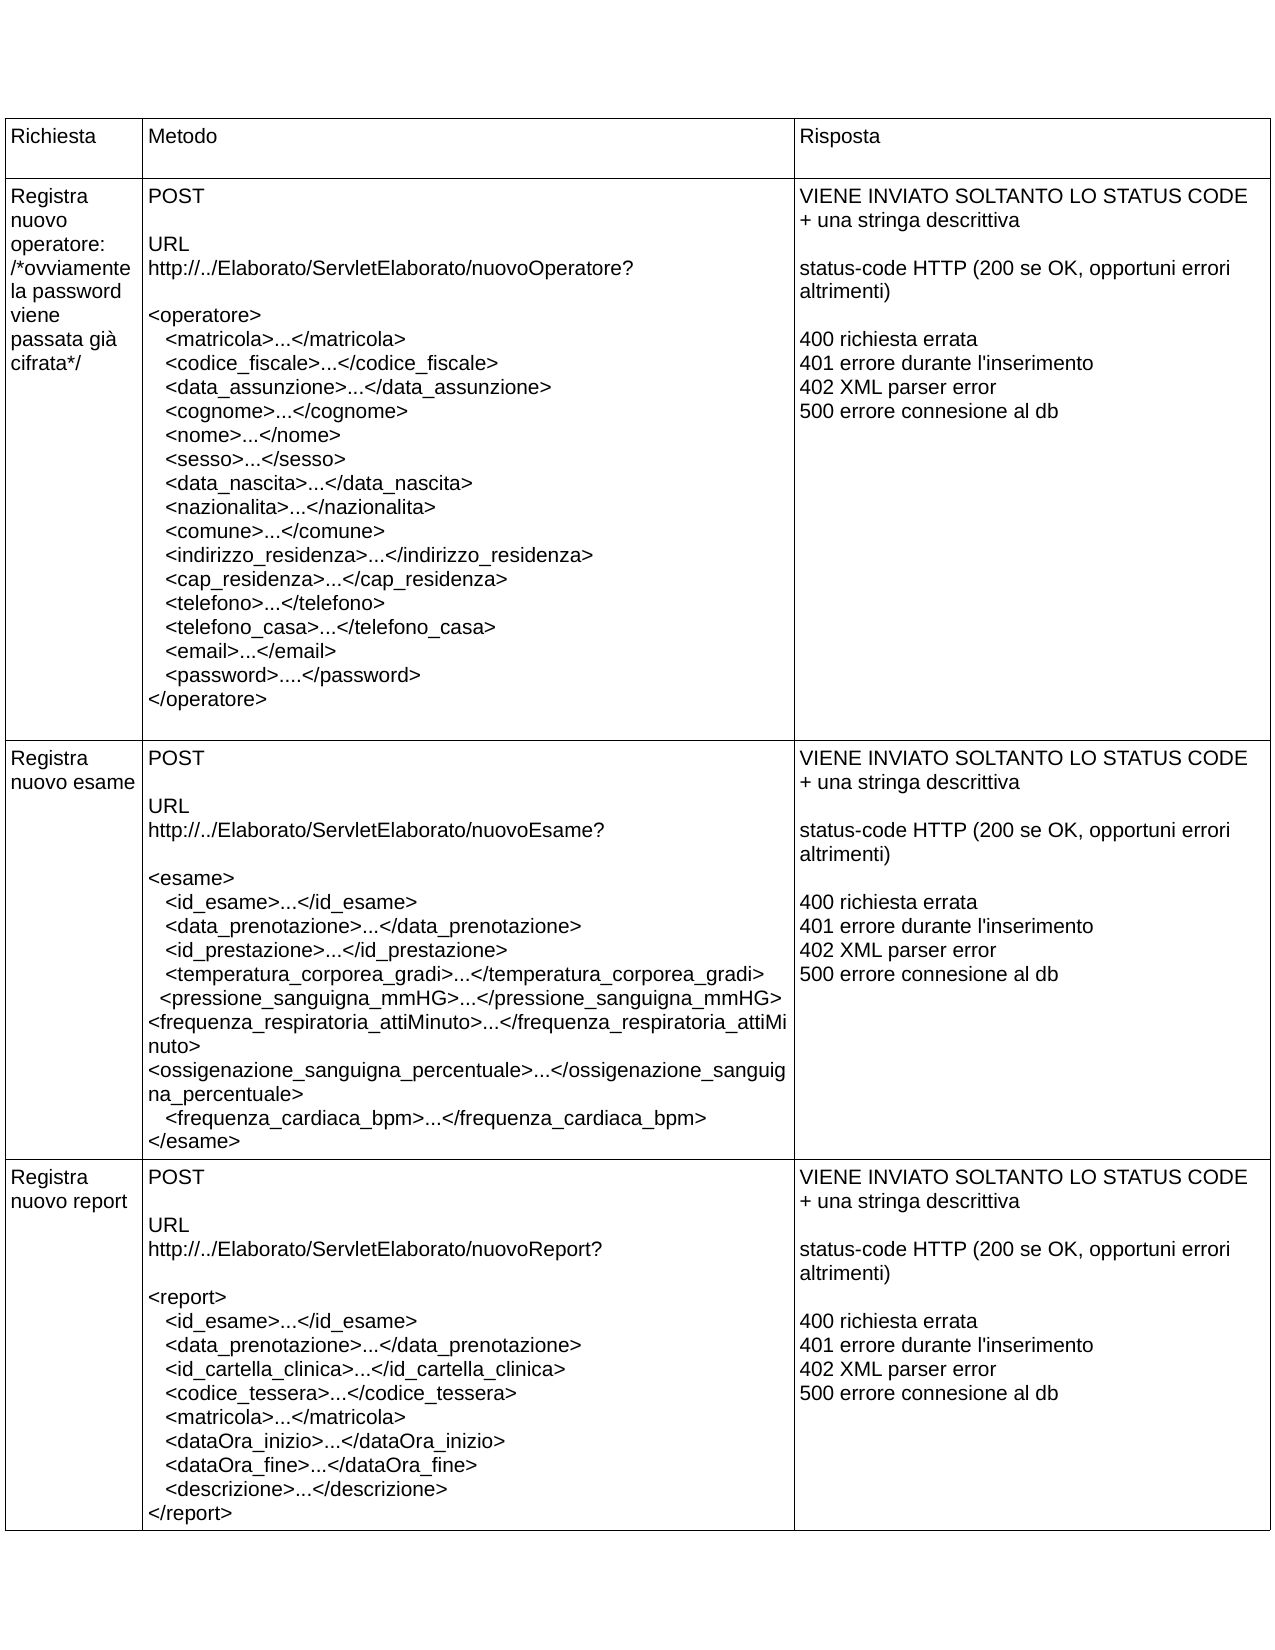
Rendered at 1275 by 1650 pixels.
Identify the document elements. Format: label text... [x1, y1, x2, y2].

table_cell VIENE INVIATO SOLTANTO LO STATUS CODE + una stringa descrittiva status-code HTTP (200 se OK, opportuni errori altrimenti) 400 richiesta errata 401 errore durante l'inserimento 402 XML parser error 500 errore connesione al db [795, 179, 1270, 740]
table_cell Registra nuovo report [6, 1160, 142, 1530]
table_header Richiesta [6, 119, 142, 178]
table_cell VIENE INVIATO SOLTANTO LO STATUS CODE + una stringa descrittiva status-code HTTP (200 se OK, opportuni errori altrimenti) 400 richiesta errata 401 errore durante l'inserimento 402 XML parser error 500 errore connesione al db [795, 1160, 1270, 1530]
table_header Risposta [795, 119, 1270, 178]
table_cell POST URL http://../Elaborato/ServletElaborato/nuovoEsame? <esame> <id_esame>...</id_esame> <data_prenotazione>...</data_prenotazione> <id_prestazione>...</id_prestazione> <temperatura_corporea_gradi>...</temperatura_corporea_gradi> <pressione_sanguigna_mmHG>...</pressione_sanguigna_mmHG> <frequenza_respiratoria_attiMinuto>...</frequenza_respiratoria_attiMinuto> <ossigenazione_sanguigna_percentuale>...</ossigenazione_sanguigna_percentuale> <frequenza_cardiaca_bpm>...</frequenza_cardiaca_bpm> </esame> [143, 741, 794, 1159]
table_cell POST URL http://../Elaborato/ServletElaborato/nuovoReport? <report> <id_esame>...</id_esame> <data_prenotazione>...</data_prenotazione> <id_cartella_clinica>...</id_cartella_clinica> <codice_tessera>...</codice_tessera> <matricola>...</matricola> <dataOra_inizio>...</dataOra_inizio> <dataOra_fine>...</dataOra_fine> <descrizione>...</descrizione> </report> [143, 1160, 794, 1530]
table_cell VIENE INVIATO SOLTANTO LO STATUS CODE + una stringa descrittiva status-code HTTP (200 se OK, opportuni errori altrimenti) 400 richiesta errata 401 errore durante l'inserimento 402 XML parser error 500 errore connesione al db [795, 741, 1270, 1159]
table_header Metodo [143, 119, 794, 178]
table_cell Registra nuovo operatore: /*ovviamente la password viene passata già cifrata*/ [6, 179, 142, 740]
table_cell Registra nuovo esame [6, 741, 142, 1159]
table_cell POST URL http://../Elaborato/ServletElaborato/nuovoOperatore? <operatore> <matricola>...</matricola> <codice_fiscale>...</codice_fiscale> <data_assunzione>...</data_assunzione> <cognome>...</cognome> <nome>...</nome> <sesso>...</sesso> <data_nascita>...</data_nascita> <nazionalita>...</nazionalita> <comune>...</comune> <indirizzo_residenza>...</indirizzo_residenza> <cap_residenza>...</cap_residenza> <telefono>...</telefono> <telefono_casa>...</telefono_casa> <email>...</email> <password>....</password> </operatore> [143, 179, 794, 740]
